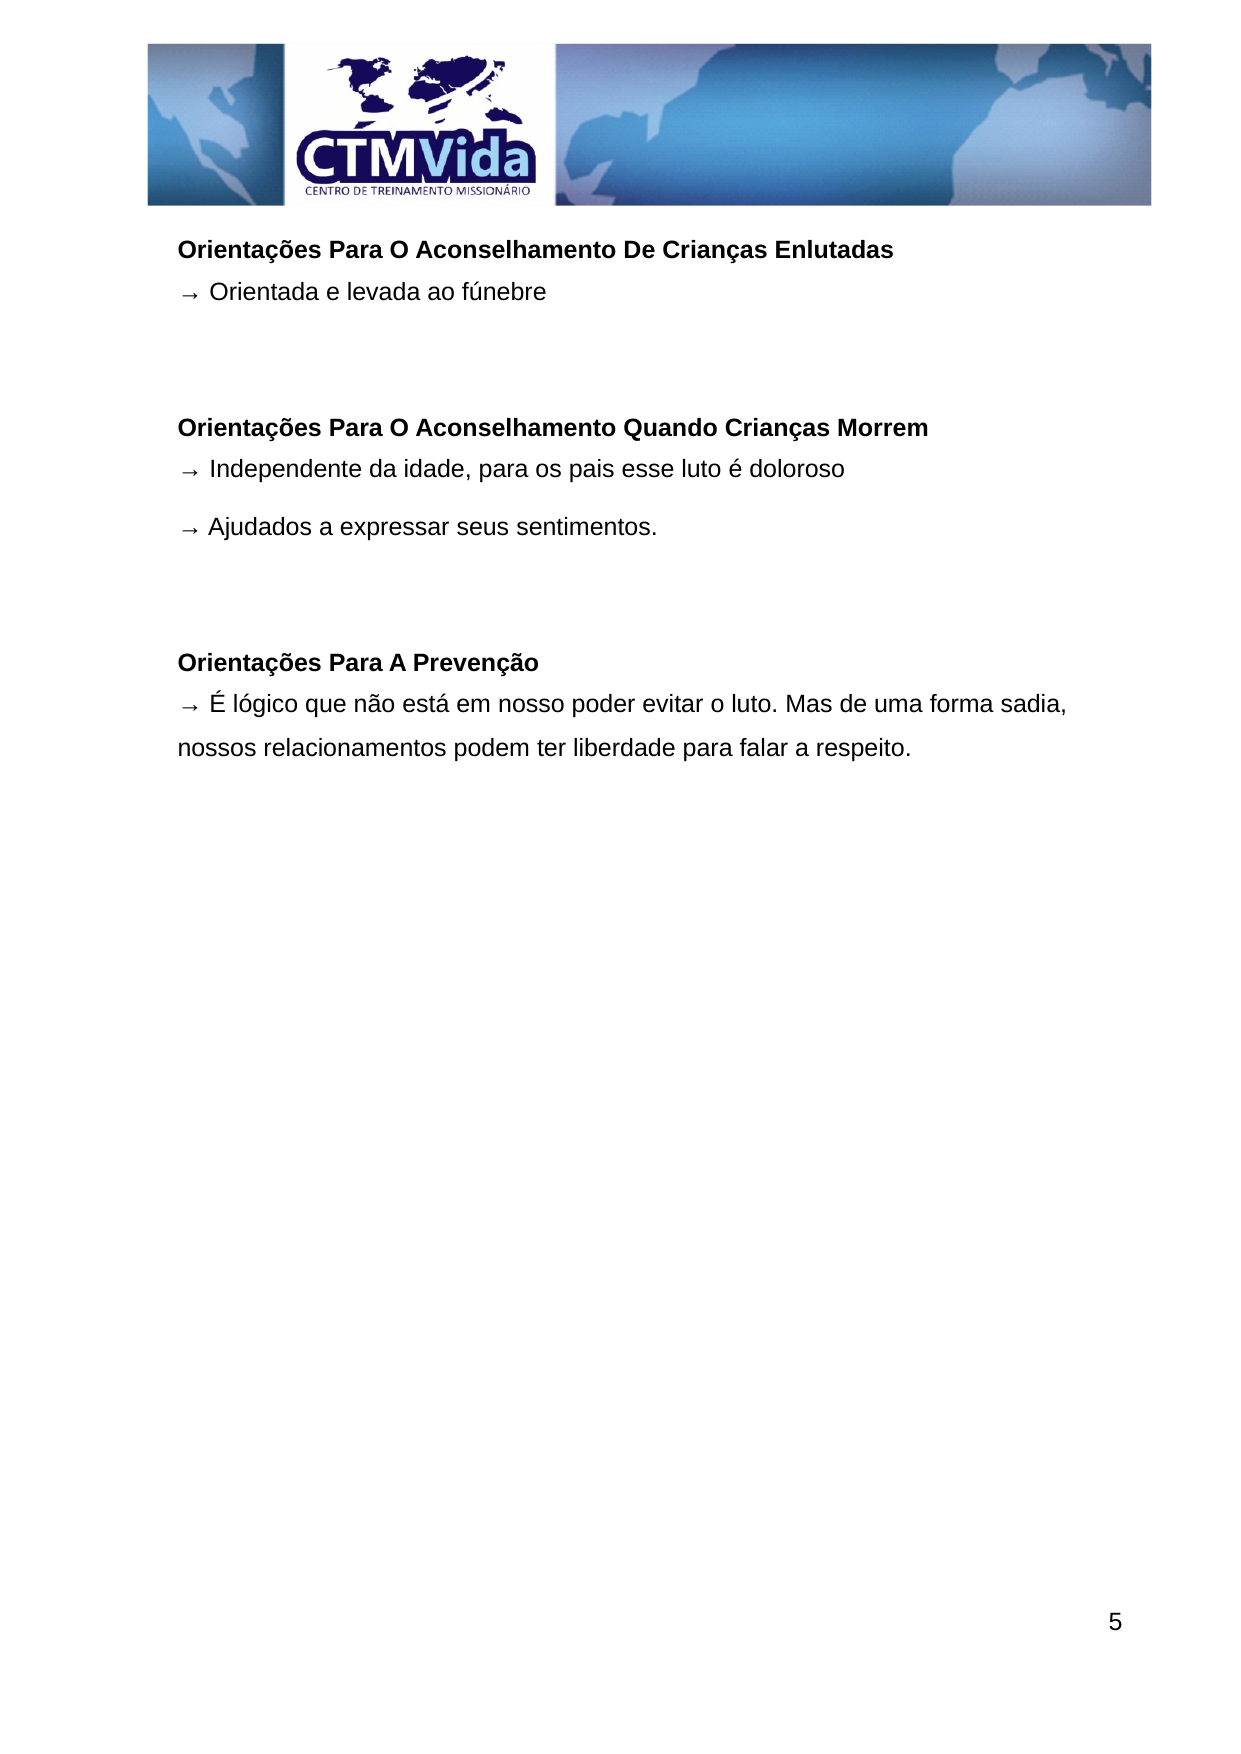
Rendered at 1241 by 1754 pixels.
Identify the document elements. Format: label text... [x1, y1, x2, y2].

picture [147, 43, 1152, 206]
subtitle Orientações para o aconselhamento quando crianças morrem [177, 413, 1122, 442]
text → Ajudados a expressar seus sentimentos. [177, 512, 1122, 541]
subtitle Orientações para o aconselhamento de crianças enlutadas [177, 235, 1122, 264]
text → Independente da idade, para os pais esse luto é doloroso [177, 454, 1122, 483]
text → É lógico que não está em nosso poder evitar o luto. Mas de uma forma sadia, nossos relacionamentos podem ter liberdade para falar a respeito. [177, 689, 1122, 761]
subtitle Orientações para a prevenção [177, 648, 1122, 677]
text → Orientada e levada ao fúnebre [177, 277, 1122, 305]
